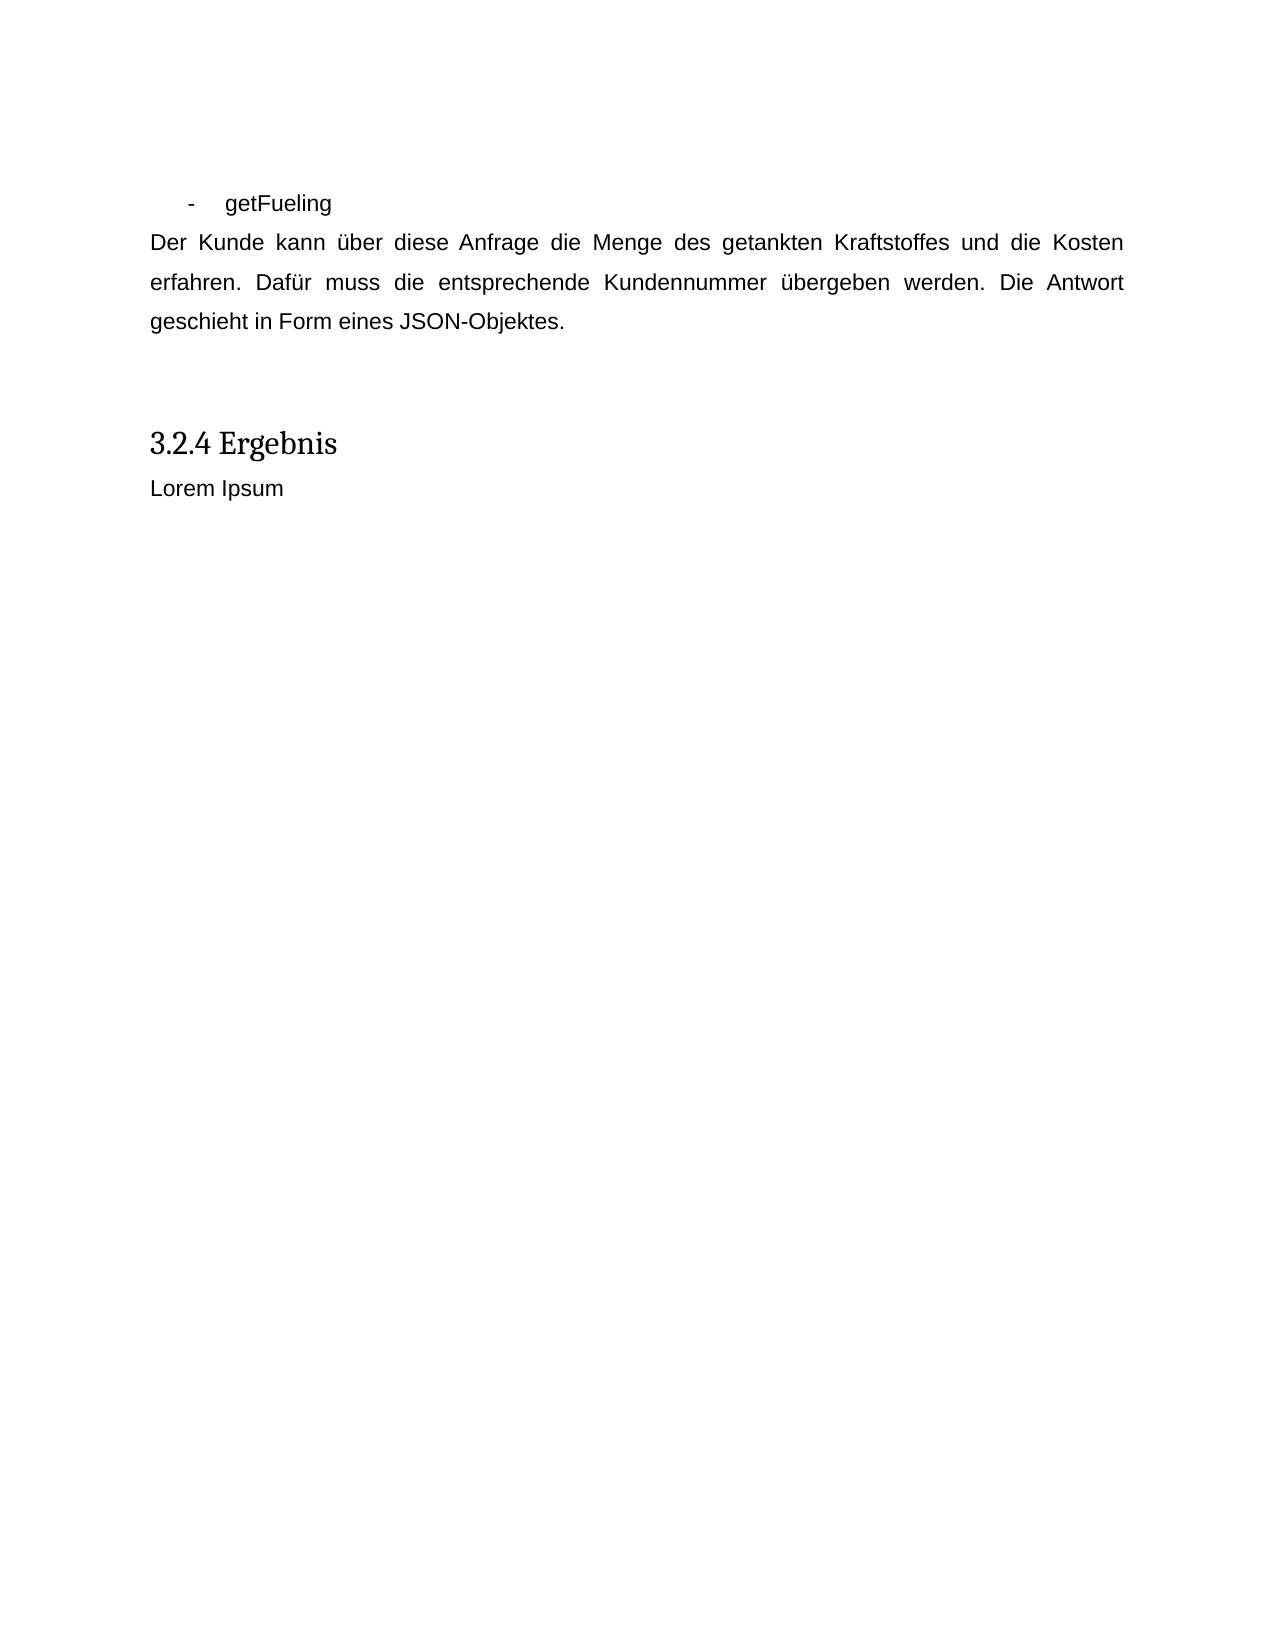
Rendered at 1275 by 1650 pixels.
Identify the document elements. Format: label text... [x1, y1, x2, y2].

subtitle 3.2.4 Ergebnis [150, 424, 1125, 463]
text Der Kunde kann über diese Anfrage die Menge des getankten Kraftstoffes und die Kosten erfahren. Dafür muss die entsprechende Kundennummer übergeben werden. Die Antwort geschieht in Form eines JSON-Objektes. [150, 229, 1125, 334]
list getFueling [187, 189, 1125, 216]
text Lorem Ipsum [150, 475, 1125, 502]
